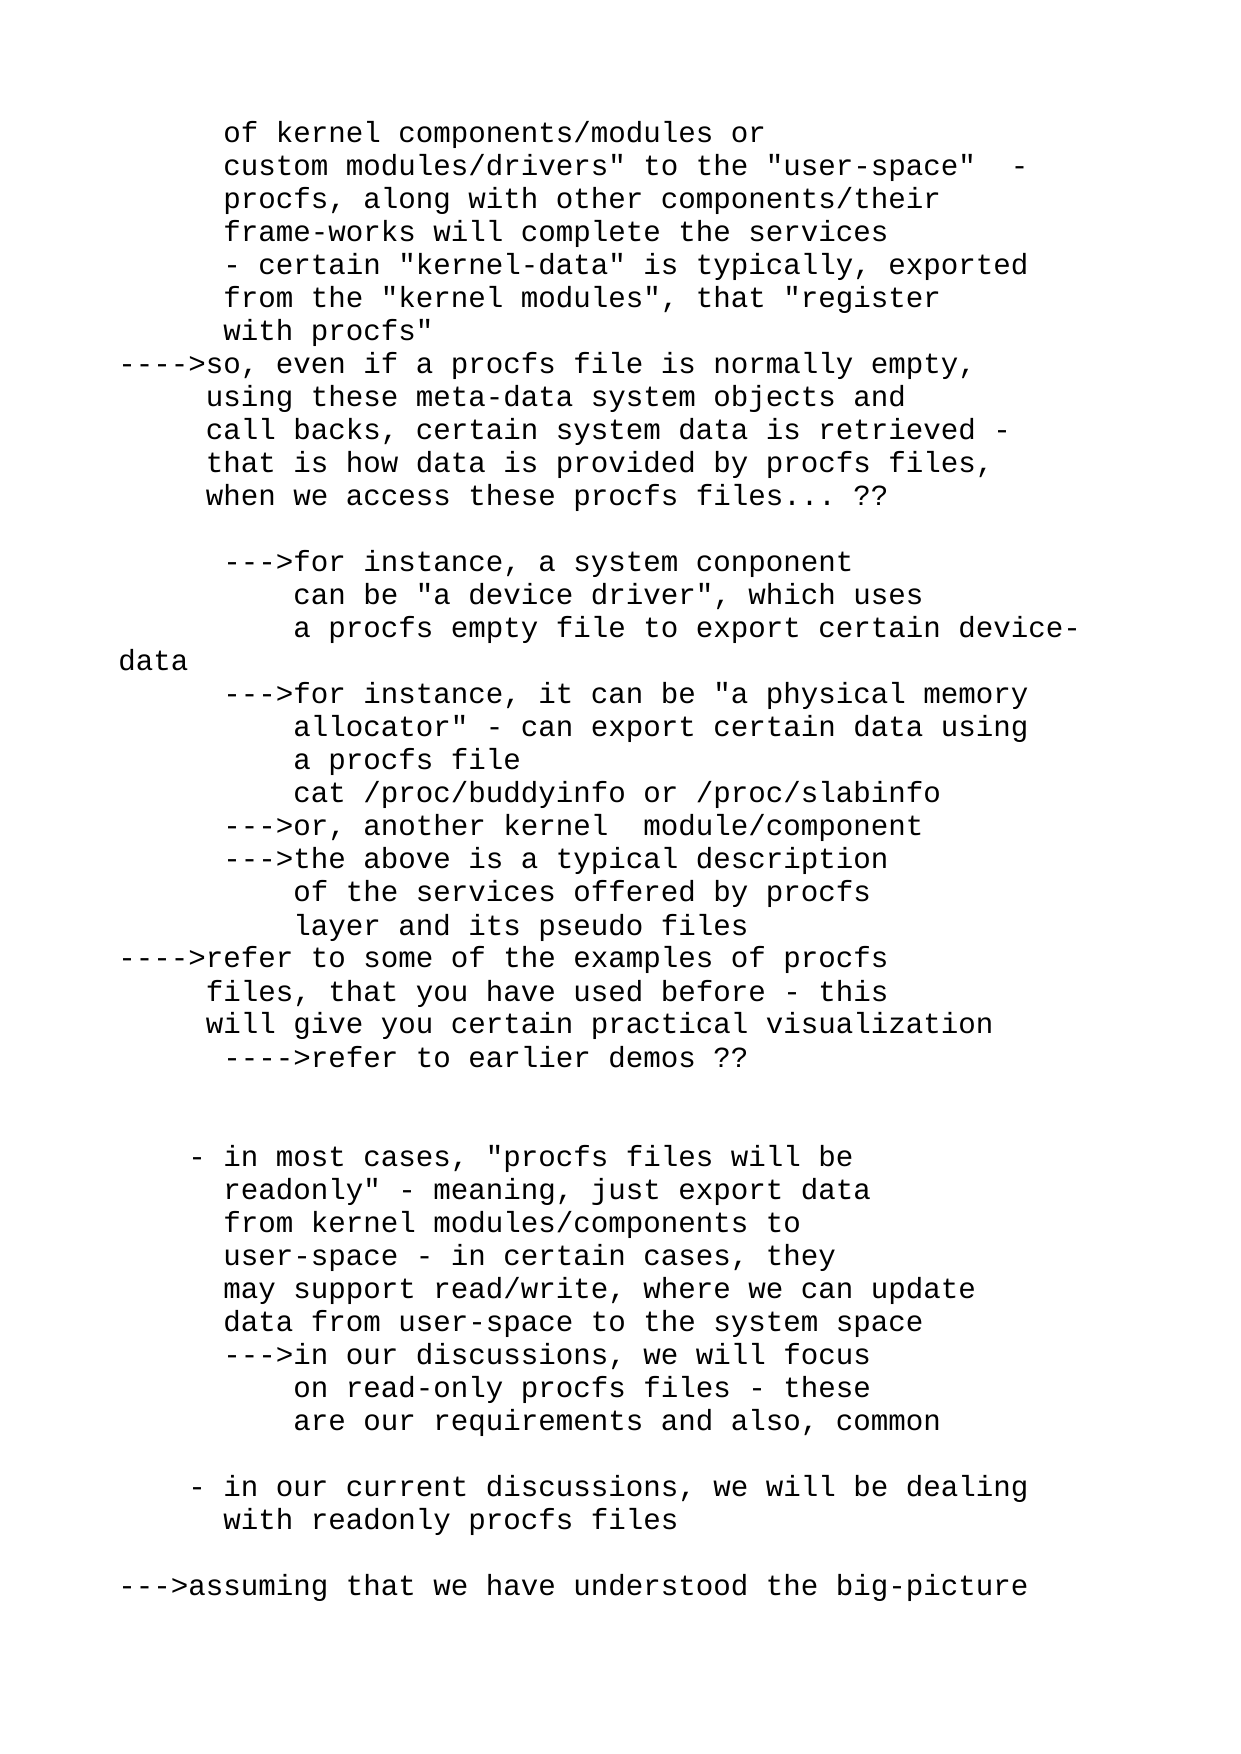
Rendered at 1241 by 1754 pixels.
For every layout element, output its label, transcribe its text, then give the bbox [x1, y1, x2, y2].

text frame-works will complete the services [118, 217, 1122, 250]
text ---->refer to earlier demos ?? [118, 1043, 1122, 1076]
text may support read/write, where we can update [118, 1274, 1122, 1307]
text from the "kernel modules", that "register [118, 283, 1122, 316]
text cat /proc/buddyinfo or /proc/slabinfo [118, 778, 1122, 812]
text - in most cases, "procfs files will be [118, 1142, 1122, 1175]
text procfs, along with other components/their [118, 184, 1122, 217]
text with procfs" [118, 316, 1122, 349]
text of the services offered by procfs [118, 878, 1122, 911]
text from kernel modules/components to [118, 1208, 1122, 1241]
text using these meta-data system objects and [118, 382, 1122, 415]
text --->assuming that we have understood the big-picture [118, 1571, 1122, 1604]
text layer and its pseudo files [118, 911, 1122, 944]
text call backs, certain system data is retrieved - [118, 415, 1122, 448]
text user-space - in certain cases, they [118, 1241, 1122, 1274]
text --->in our discussions, we will focus [118, 1340, 1122, 1373]
text custom modules/drivers" to the "user-space" - [118, 151, 1122, 184]
text ---->refer to some of the examples of procfs [118, 944, 1122, 977]
text data from user-space to the system space [118, 1307, 1122, 1340]
text allocator" - can export certain data using [118, 712, 1122, 746]
text --->or, another kernel module/component [118, 812, 1122, 844]
text with readonly procfs files [118, 1505, 1122, 1538]
text files, that you have used before - this [118, 977, 1122, 1010]
text will give you certain practical visualization [118, 1010, 1122, 1043]
text a procfs empty file to export certain device-data [118, 613, 1122, 679]
text are our requirements and also, common [118, 1406, 1122, 1439]
text - in our current discussions, we will be dealing [118, 1472, 1122, 1505]
text readonly" - meaning, just export data [118, 1175, 1122, 1208]
text ---->so, even if a procfs file is normally empty, [118, 349, 1122, 382]
text of kernel components/modules or [118, 118, 1122, 151]
text --->for instance, a system conponent [118, 547, 1122, 580]
text a procfs file [118, 746, 1122, 778]
text --->the above is a typical description [118, 844, 1122, 878]
text that is how data is provided by procfs files, [118, 448, 1122, 481]
text when we access these procfs files... ?? [118, 481, 1122, 514]
text can be "a device driver", which uses [118, 580, 1122, 613]
text --->for instance, it can be "a physical memory [118, 679, 1122, 712]
text - certain "kernel-data" is typically, exported [118, 250, 1122, 283]
text on read-only procfs files - these [118, 1373, 1122, 1406]
